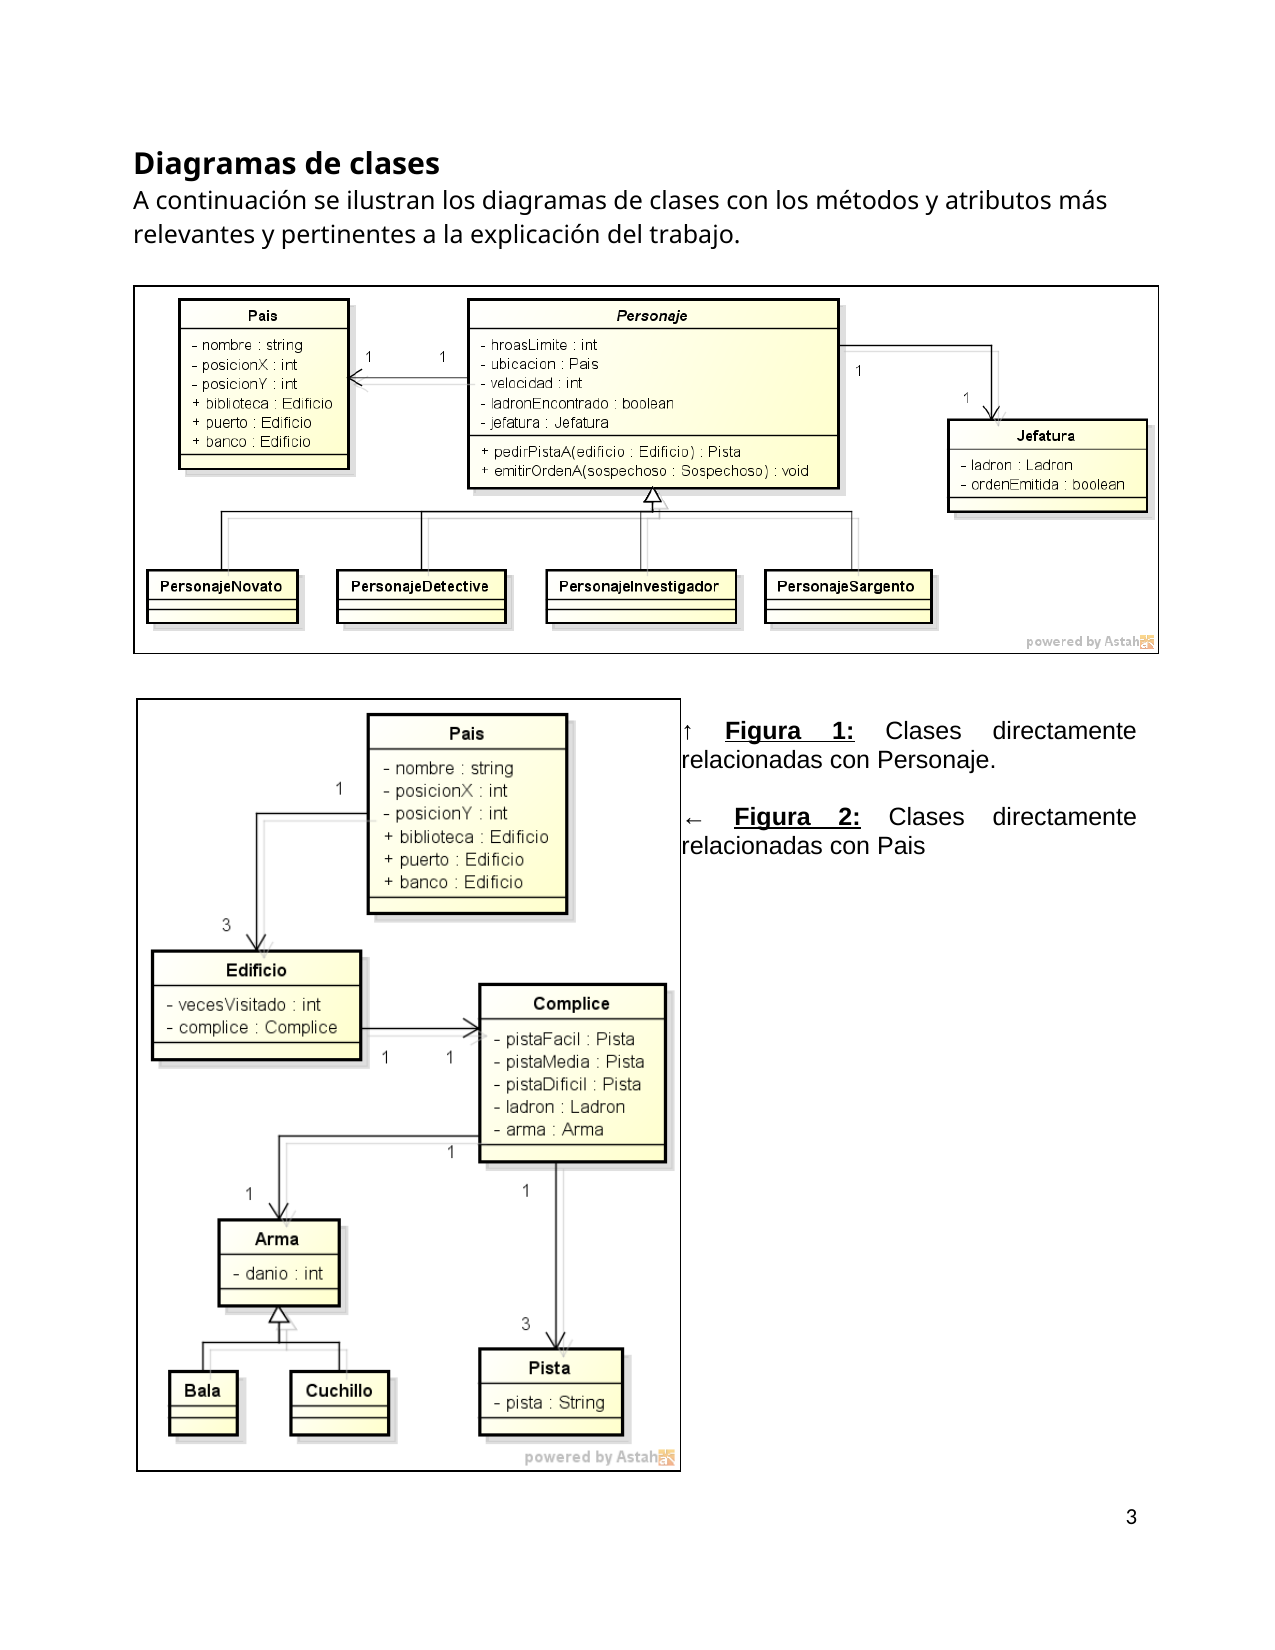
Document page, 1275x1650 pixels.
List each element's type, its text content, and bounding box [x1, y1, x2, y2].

text ↑ Figura 1: Clases directamente relacionadas con Personaje. [681, 716, 1137, 774]
text ← Figura 2: Clases directamente relacionadas con Pais [681, 802, 1137, 860]
text A continuación se ilustran los diagramas de clases con los métodos y atributos más relevantes y pertinentes a la explicación del trabajo. [133, 183, 1137, 251]
text Diagramas de clases [133, 142, 1137, 183]
